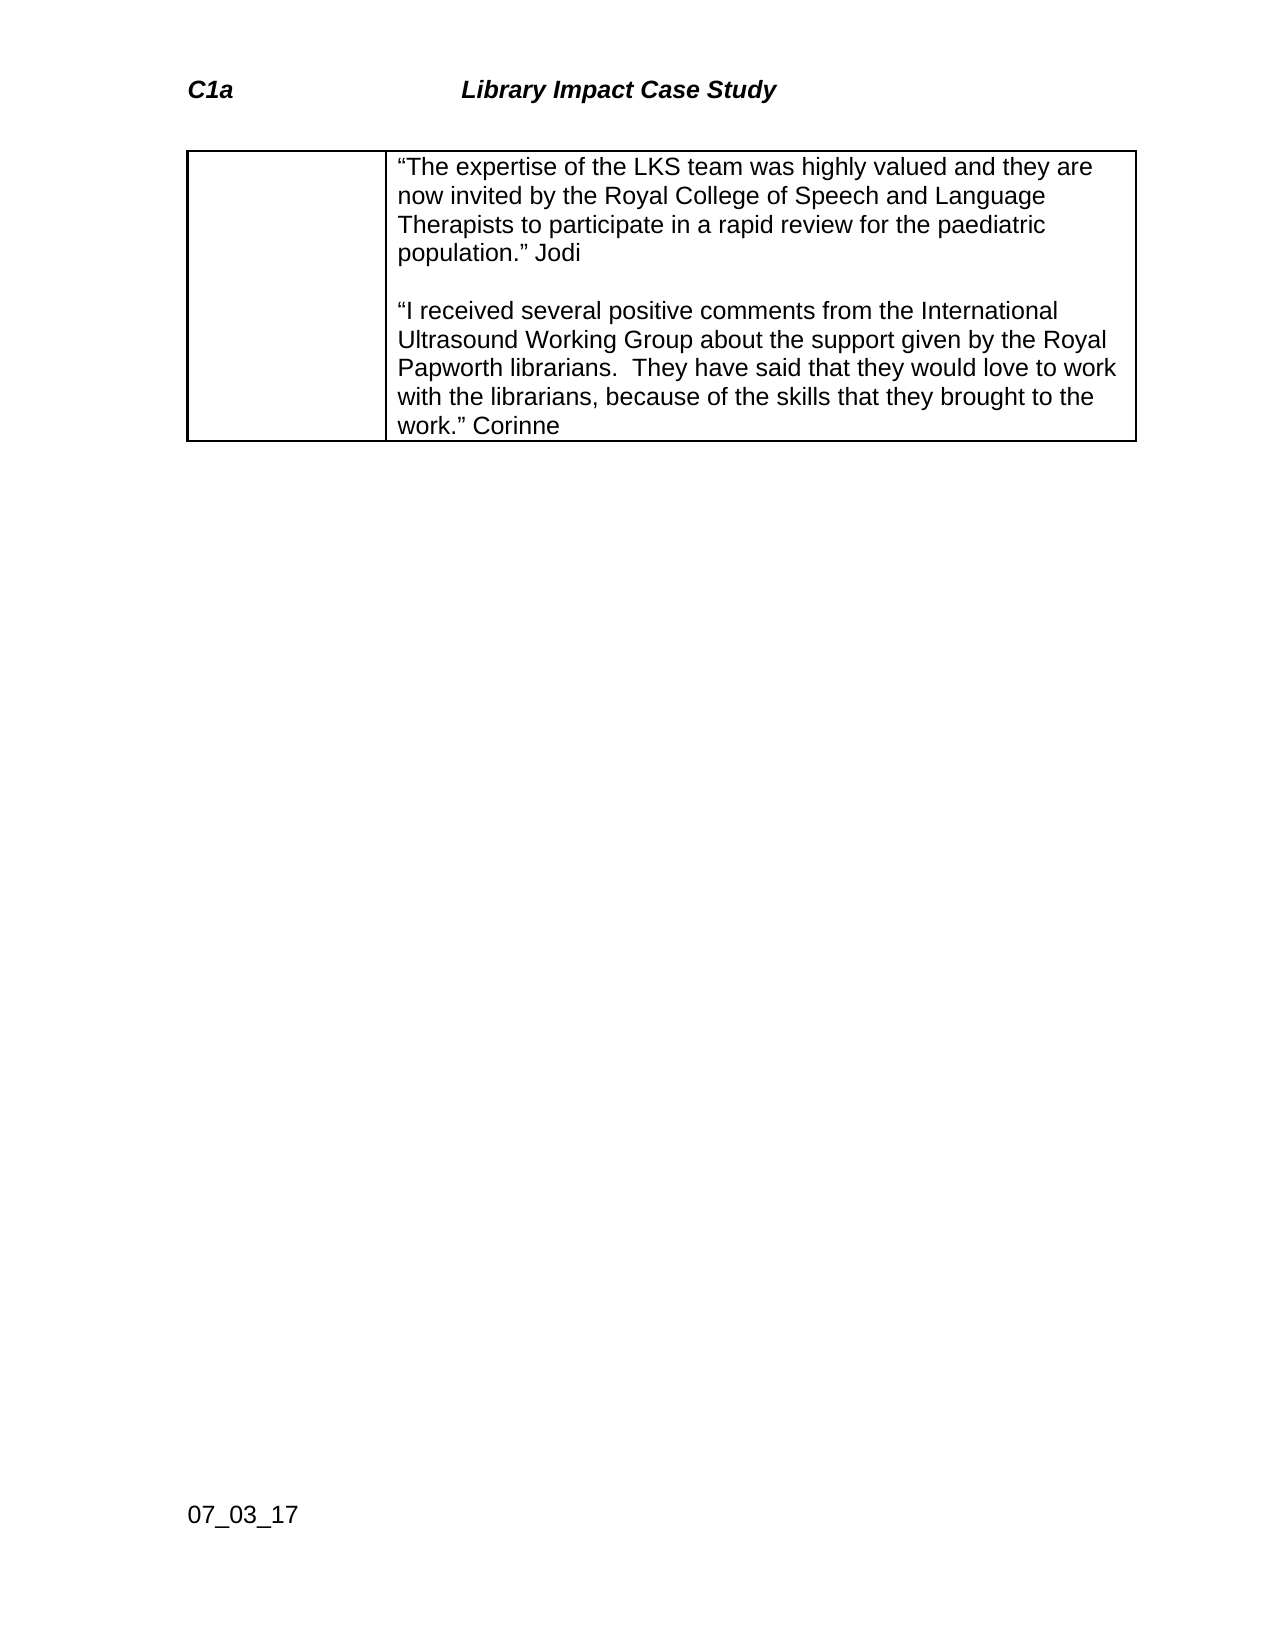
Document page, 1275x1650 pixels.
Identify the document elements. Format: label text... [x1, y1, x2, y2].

table_cell “The expertise of the LKS team was highly valued and they are now invited by the Royal College of Speech and Language Therapists to participate in a rapid review for the paediatric population.” Jodi “I received several positive comments from the International Ultrasound Working Group about the support given by the Royal Papworth librarians. They have said that they would love to work with the librarians, because of the skills that they brought to the work.” Corinne [387, 152, 1135, 439]
table_cell [189, 152, 385, 439]
